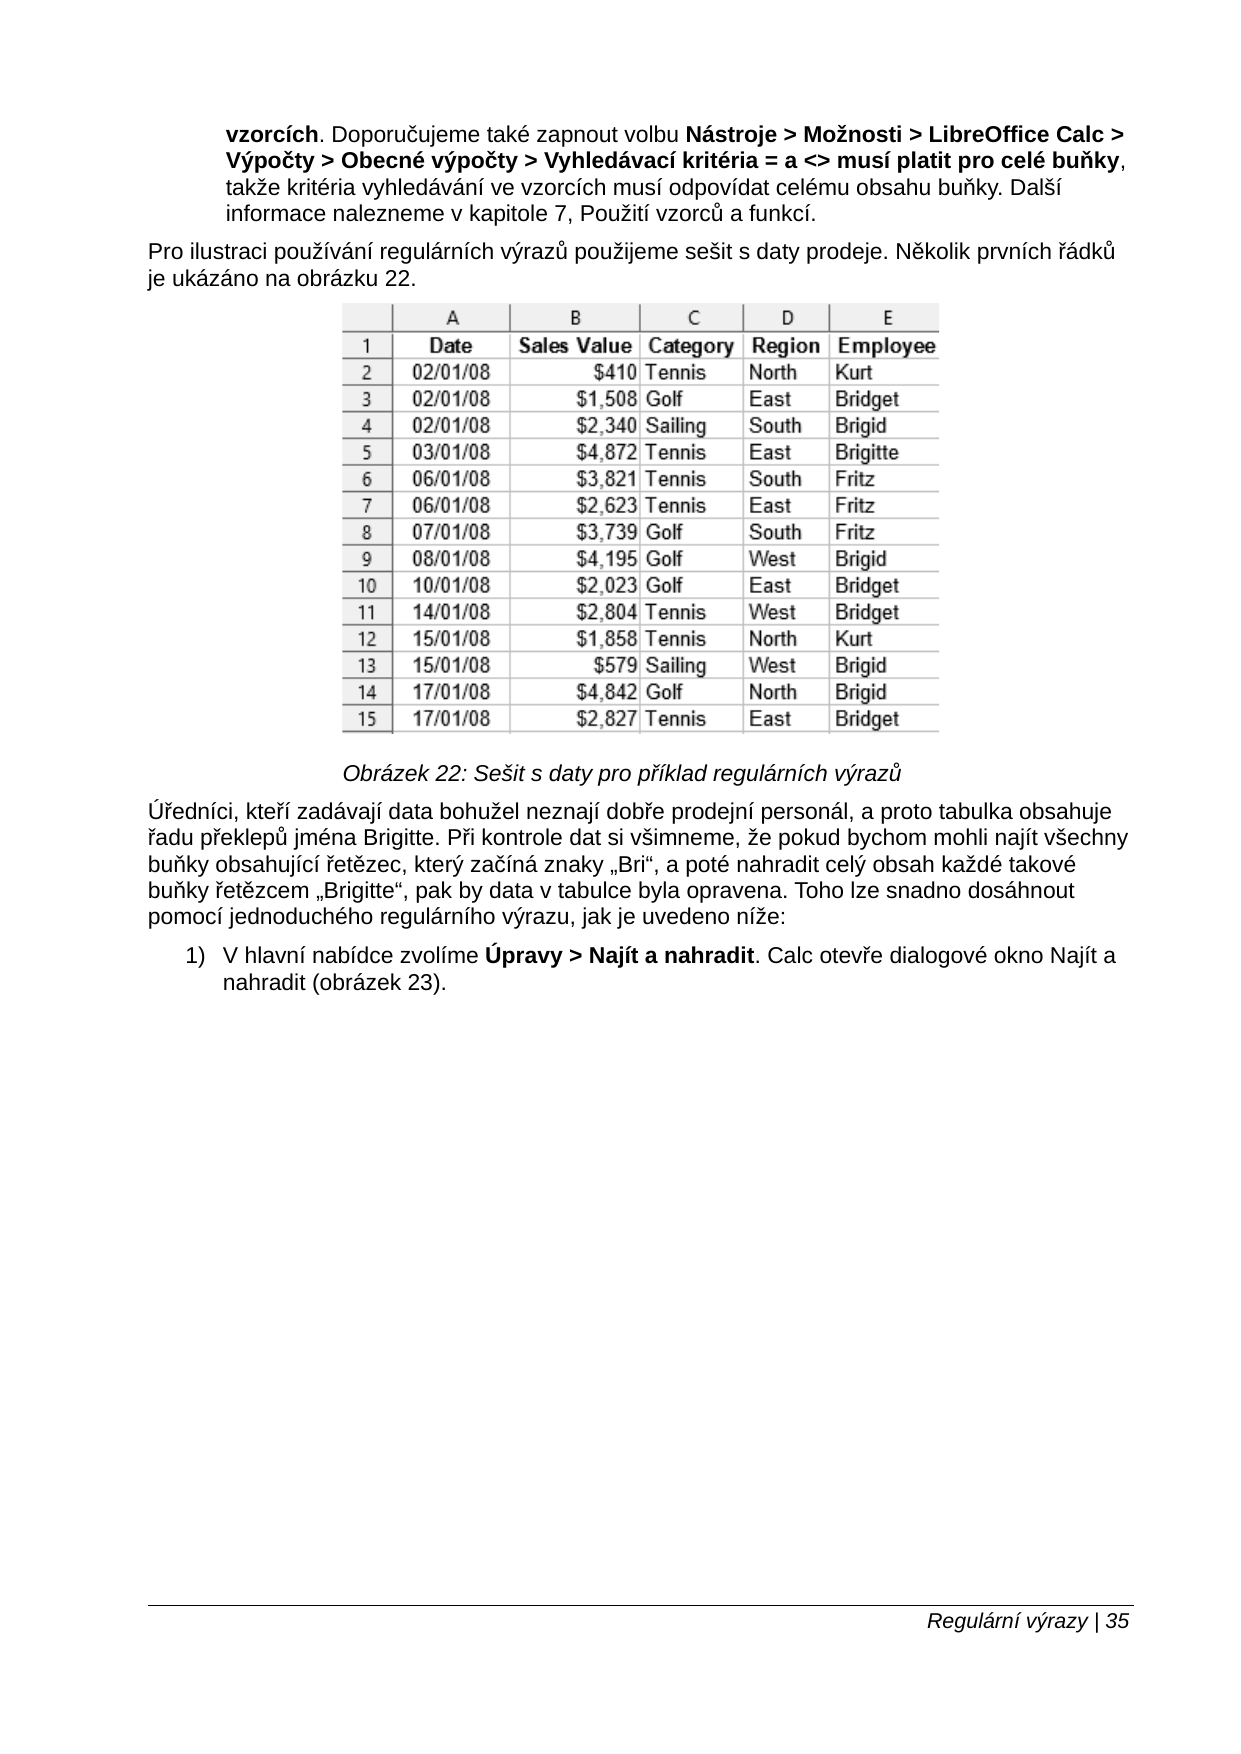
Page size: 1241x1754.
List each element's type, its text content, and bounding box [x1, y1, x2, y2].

text Obrázek 22: Sešit s daty pro příklad regulárních výrazů [342, 734, 939, 786]
list vzorcích. Doporučujeme také zapnout volbu Nástroje > Možnosti > LibreOffice Calc > Výpočty > Obecné výpočty > Vyhledávací kritéria = a <> musí platit pro celé buňky, takže kritéria vyhledávání ve vzorcích musí odpovídat celému obsahu buňky. Další informace nalezneme v kapitole 7, Použití vzorců a funkcí. [185, 118, 1134, 229]
text Pro ilustraci používání regulárních výrazů použijeme sešit s daty prodeje. Několik prvních řádků je ukázáno na obrázku 22. [148, 238, 1134, 291]
list V hlavní nabídce zvolíme Úpravy > Najít a nahradit. Calc otevře dialogové okno Najít a nahradit (obrázek 23). [185, 942, 1134, 995]
text Úředníci, kteří zadávají data bohužel neznají dobře prodejní personál, a proto tabulka obsahuje řadu překlepů jména Brigitte. Při kontrole dat si všimneme, že pokud bychom mohli najít všechny buňky obsahující řetězec, který začíná znaky „Bri“, a poté nahradit celý obsah každé takové buňky řetězcem „Brigitte“, pak by data v tabulce byla opravena. Toho lze snadno dosáhnout pomocí jednoduchého regulárního výrazu, jak je uvedeno níže: [148, 798, 1134, 930]
picture [342, 303, 940, 734]
